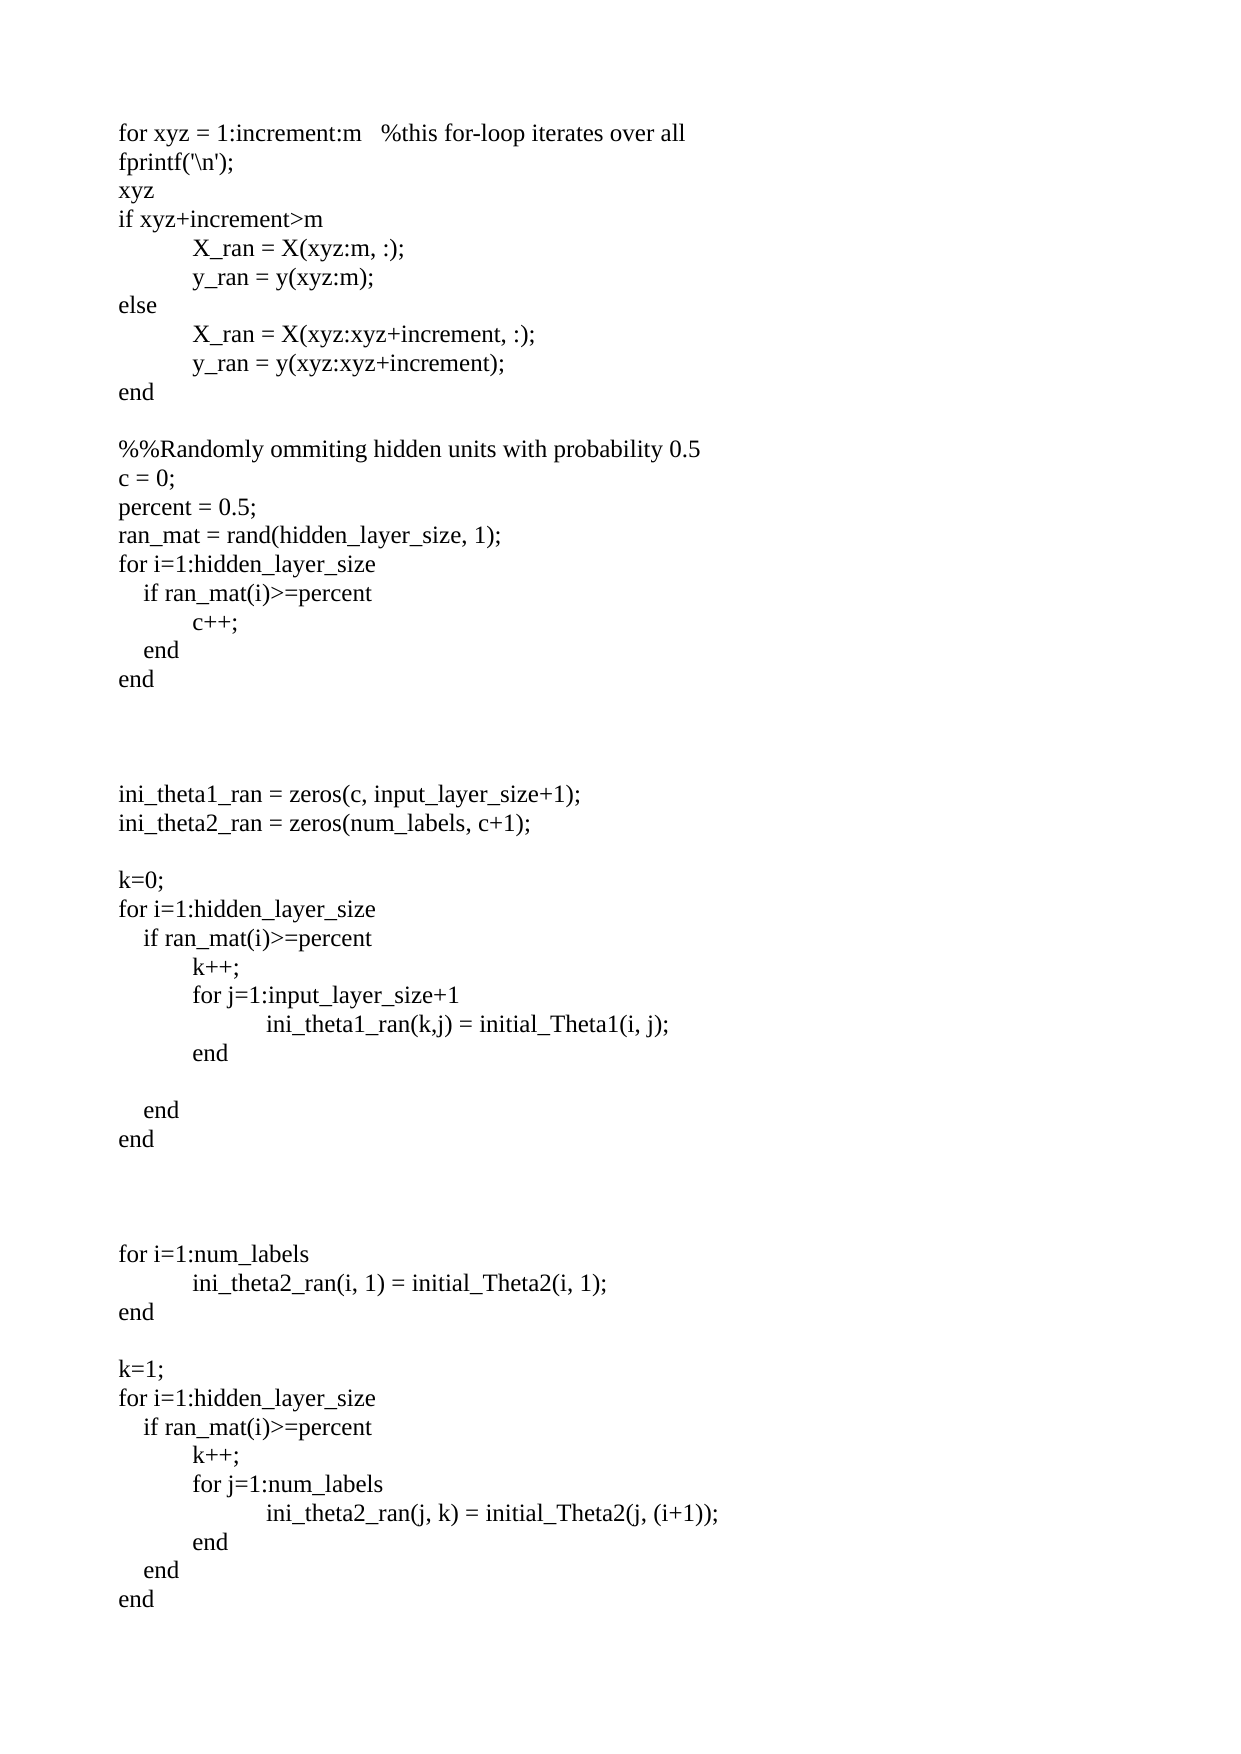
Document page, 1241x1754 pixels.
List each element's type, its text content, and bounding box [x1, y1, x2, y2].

text for i=1:hidden_layer_size [118, 894, 1122, 923]
text end [118, 1096, 1122, 1124]
text end [118, 1038, 1122, 1067]
text end [118, 664, 1122, 693]
text xyz [118, 176, 1122, 204]
text y_ran = y(xyz:xyz+increment); [118, 348, 1122, 377]
text for i=1:num_labels [118, 1239, 1122, 1268]
text end [118, 1124, 1122, 1153]
text ini_theta2_ran(i, 1) = initial_Theta2(i, 1); [118, 1268, 1122, 1297]
text ini_theta2_ran = zeros(num_labels, c+1); [118, 808, 1122, 837]
text k++; [118, 952, 1122, 981]
text if ran_mat(i)>=percent [118, 578, 1122, 607]
text X_ran = X(xyz:xyz+increment, :); [118, 319, 1122, 348]
text k=0; [118, 866, 1122, 894]
text if ran_mat(i)>=percent [118, 923, 1122, 952]
text k++; [118, 1441, 1122, 1469]
text end [118, 1297, 1122, 1326]
text for i=1:hidden_layer_size [118, 549, 1122, 578]
text end [118, 377, 1122, 406]
text c = 0; [118, 463, 1122, 492]
text end [118, 1556, 1122, 1584]
text else [118, 291, 1122, 319]
text end [118, 636, 1122, 664]
text %%Randomly ommiting hidden units with probability 0.5 [118, 434, 1122, 463]
text for j=1:num_labels [118, 1469, 1122, 1498]
text y_ran = y(xyz:m); [118, 262, 1122, 291]
text if xyz+increment>m [118, 204, 1122, 233]
text ini_theta1_ran = zeros(c, input_layer_size+1); [118, 779, 1122, 808]
text for j=1:input_layer_size+1 [118, 981, 1122, 1009]
text for i=1:hidden_layer_size [118, 1383, 1122, 1412]
text ini_theta1_ran(k,j) = initial_Theta1(i, j); [118, 1009, 1122, 1038]
text percent = 0.5; [118, 492, 1122, 521]
text k=1; [118, 1354, 1122, 1383]
text for xyz = 1:increment:m %this for-loop iterates over all [118, 118, 1122, 147]
text c++; [118, 607, 1122, 636]
text ini_theta2_ran(j, k) = initial_Theta2(j, (i+1)); [118, 1498, 1122, 1527]
text fprintf('\n'); [118, 147, 1122, 176]
text end [118, 1527, 1122, 1556]
text end [118, 1584, 1122, 1613]
text ran_mat = rand(hidden_layer_size, 1); [118, 521, 1122, 549]
text X_ran = X(xyz:m, :); [118, 233, 1122, 262]
text if ran_mat(i)>=percent [118, 1412, 1122, 1441]
